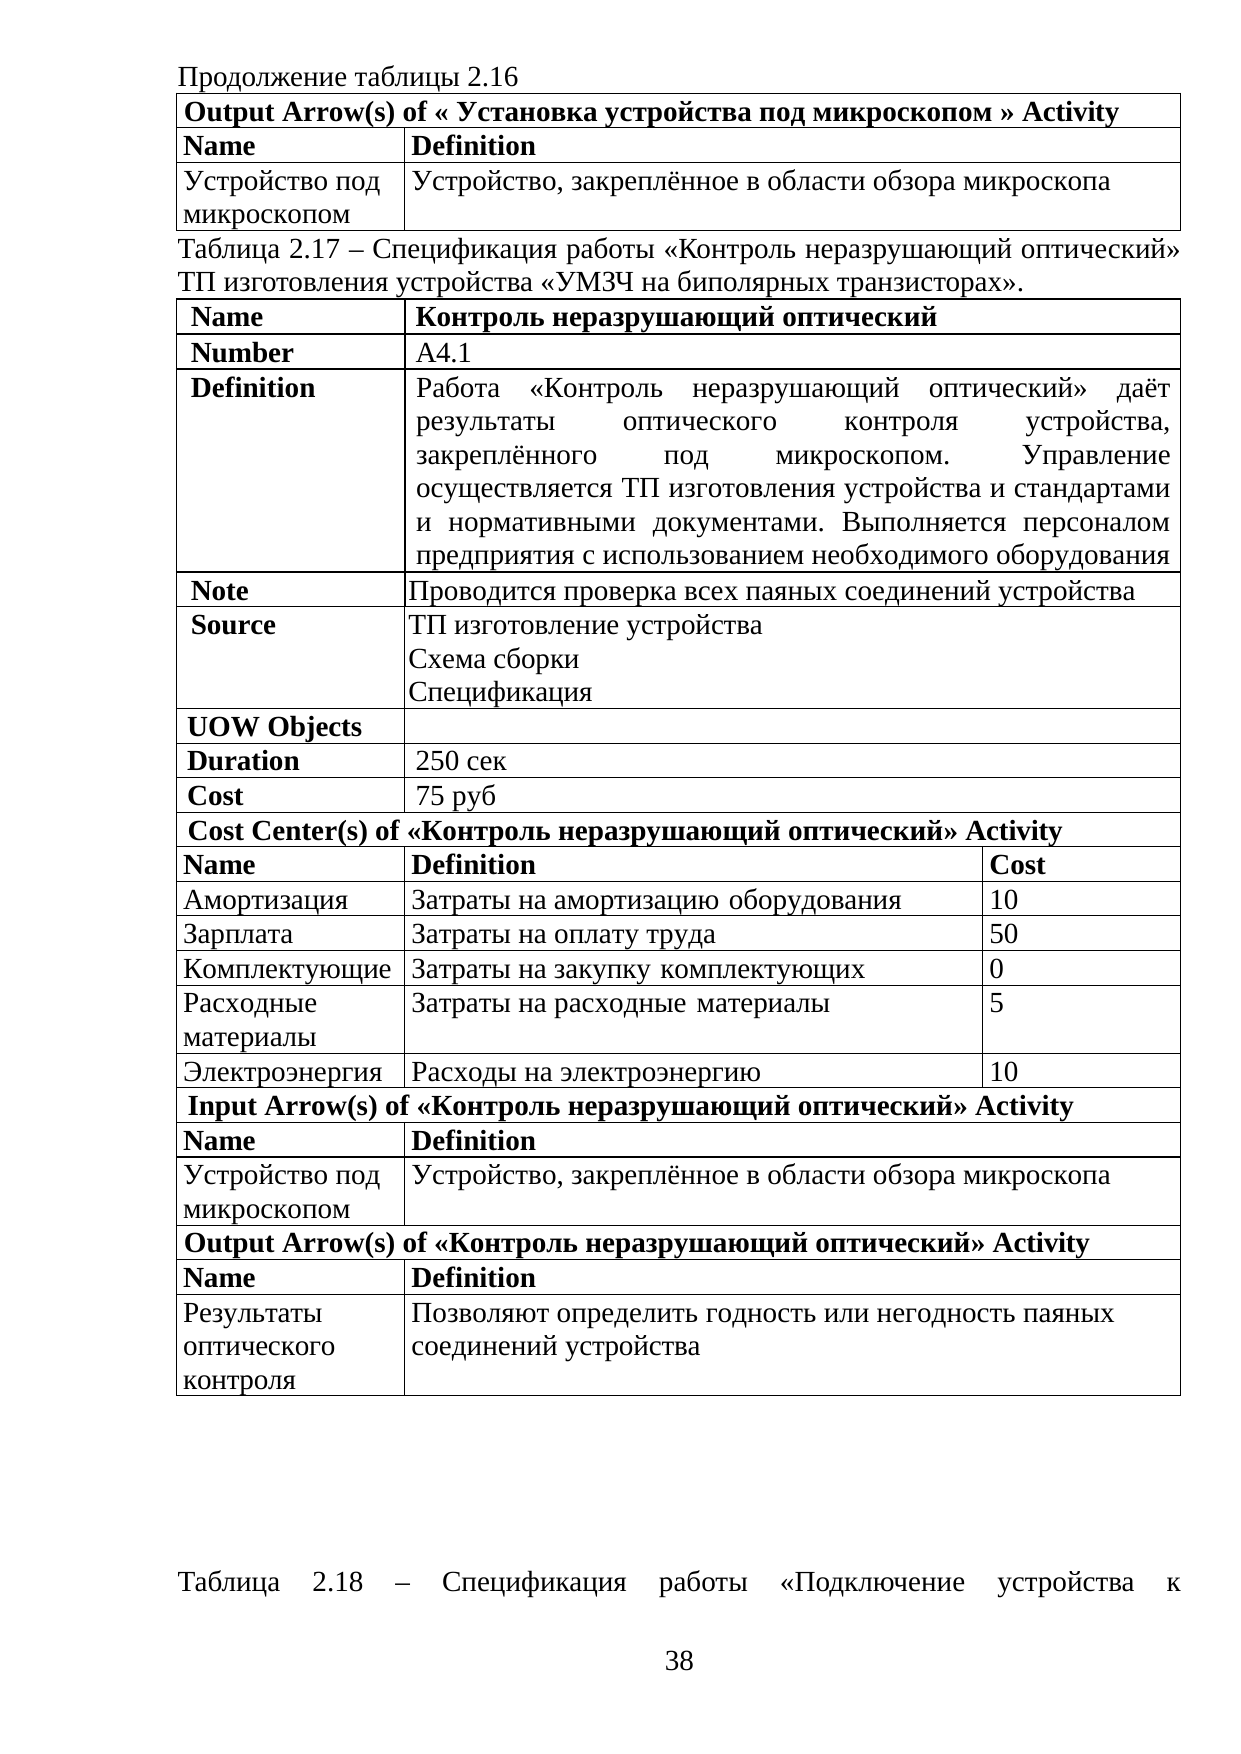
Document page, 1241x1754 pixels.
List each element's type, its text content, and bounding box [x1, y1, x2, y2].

table_cell Cost Center(s) of «Контроль неразрушающий оптический» Activity [177, 813, 1180, 846]
table_cell Duration [177, 744, 404, 777]
table_cell Name [177, 847, 404, 881]
table_header Output Arrow(s) of « Установка устройства под микроскопом » Activity [177, 94, 1180, 127]
table_cell Cost [177, 778, 404, 812]
table_cell Name [177, 1260, 404, 1294]
table_cell 250 сек [405, 744, 1180, 777]
table_cell Definition [405, 1123, 1180, 1156]
table_cell Definition [405, 1260, 1180, 1294]
table_cell [405, 709, 1180, 742]
table_cell Устройство, закреплённое в области обзора микроскопа [405, 1158, 1180, 1224]
table_cell UOW Objects [177, 709, 404, 742]
table_header Контроль неразрушающий оптический [406, 300, 1180, 333]
table_cell Затраты на амортизацию оборудования [405, 882, 982, 915]
table_cell 75 руб [405, 778, 1180, 812]
text Таблица 2.18 – Спецификация работы «Подключение устройства к [177, 1564, 1181, 1598]
table_cell Проводится проверка всех паяных соединений устройства [406, 573, 1180, 606]
table_cell Электроэнергия [177, 1054, 404, 1087]
table_cell Definition [405, 847, 982, 881]
table_cell Расходы на электроэнергию [405, 1054, 982, 1087]
table_cell Устройство под микроскопом [177, 1158, 404, 1224]
table_cell Устройство, закреплённое в области обзора микроскопа [405, 163, 1180, 230]
table_cell 5 [983, 986, 1180, 1053]
table_cell Cost [983, 847, 1180, 881]
table_cell 50 [983, 916, 1180, 950]
table_cell 0 [983, 951, 1180, 984]
table_cell Input Arrow(s) of «Контроль неразрушающий оптический» Activity [177, 1088, 1180, 1122]
table_cell Note [177, 573, 404, 606]
table_cell Name [177, 1123, 404, 1156]
table_cell А4.1 [406, 335, 1180, 368]
table_cell Работа «Контроль неразрушающий оптический» даёт результаты оптического контроля устройства, закреплённого под микроскопом. Управление осуществляется ТП изготовления устройства и стандартами и нормативными документами. Выполняется персоналом предприятия с использованием необходимого оборудования [406, 370, 1180, 571]
table_cell Definition [177, 370, 404, 571]
table_cell Устройство под микроскопом [177, 163, 404, 230]
text Таблица 2.17 – Спецификация работы «Контроль неразрушающий оптический» ТП изготовления устройства «УМЗЧ на биполярных транзисторах». [177, 231, 1181, 298]
table_cell Позволяют определить годность или негодность паяных соединений устройства [405, 1295, 1180, 1395]
table_cell Комплектующие [177, 951, 404, 984]
table_cell Output Arrow(s) of «Контроль неразрушающий оптический» Activity [177, 1226, 1180, 1259]
table_cell Затраты на расходные материалы [405, 986, 982, 1053]
table_cell Number [177, 335, 404, 368]
table_cell Амортизация [177, 882, 404, 915]
table_cell Результаты оптического контроля [177, 1295, 404, 1395]
table_cell Затраты на оплату труда [405, 916, 982, 950]
table_cell 10 [983, 882, 1180, 915]
table_header Name [177, 300, 404, 333]
table_cell ТП изготовление устройства Схема сборки Спецификация [405, 607, 1180, 708]
table_cell Затраты на закупку комплектующих [405, 951, 982, 984]
table_cell Source [177, 607, 404, 708]
table_cell Definition [405, 128, 1180, 162]
table_cell Расходные материалы [177, 986, 404, 1053]
table_cell 10 [983, 1054, 1180, 1087]
text Продолжение таблицы 2.16 [177, 59, 1181, 93]
table_cell Зарплата [177, 916, 404, 950]
table_cell Name [177, 128, 404, 162]
